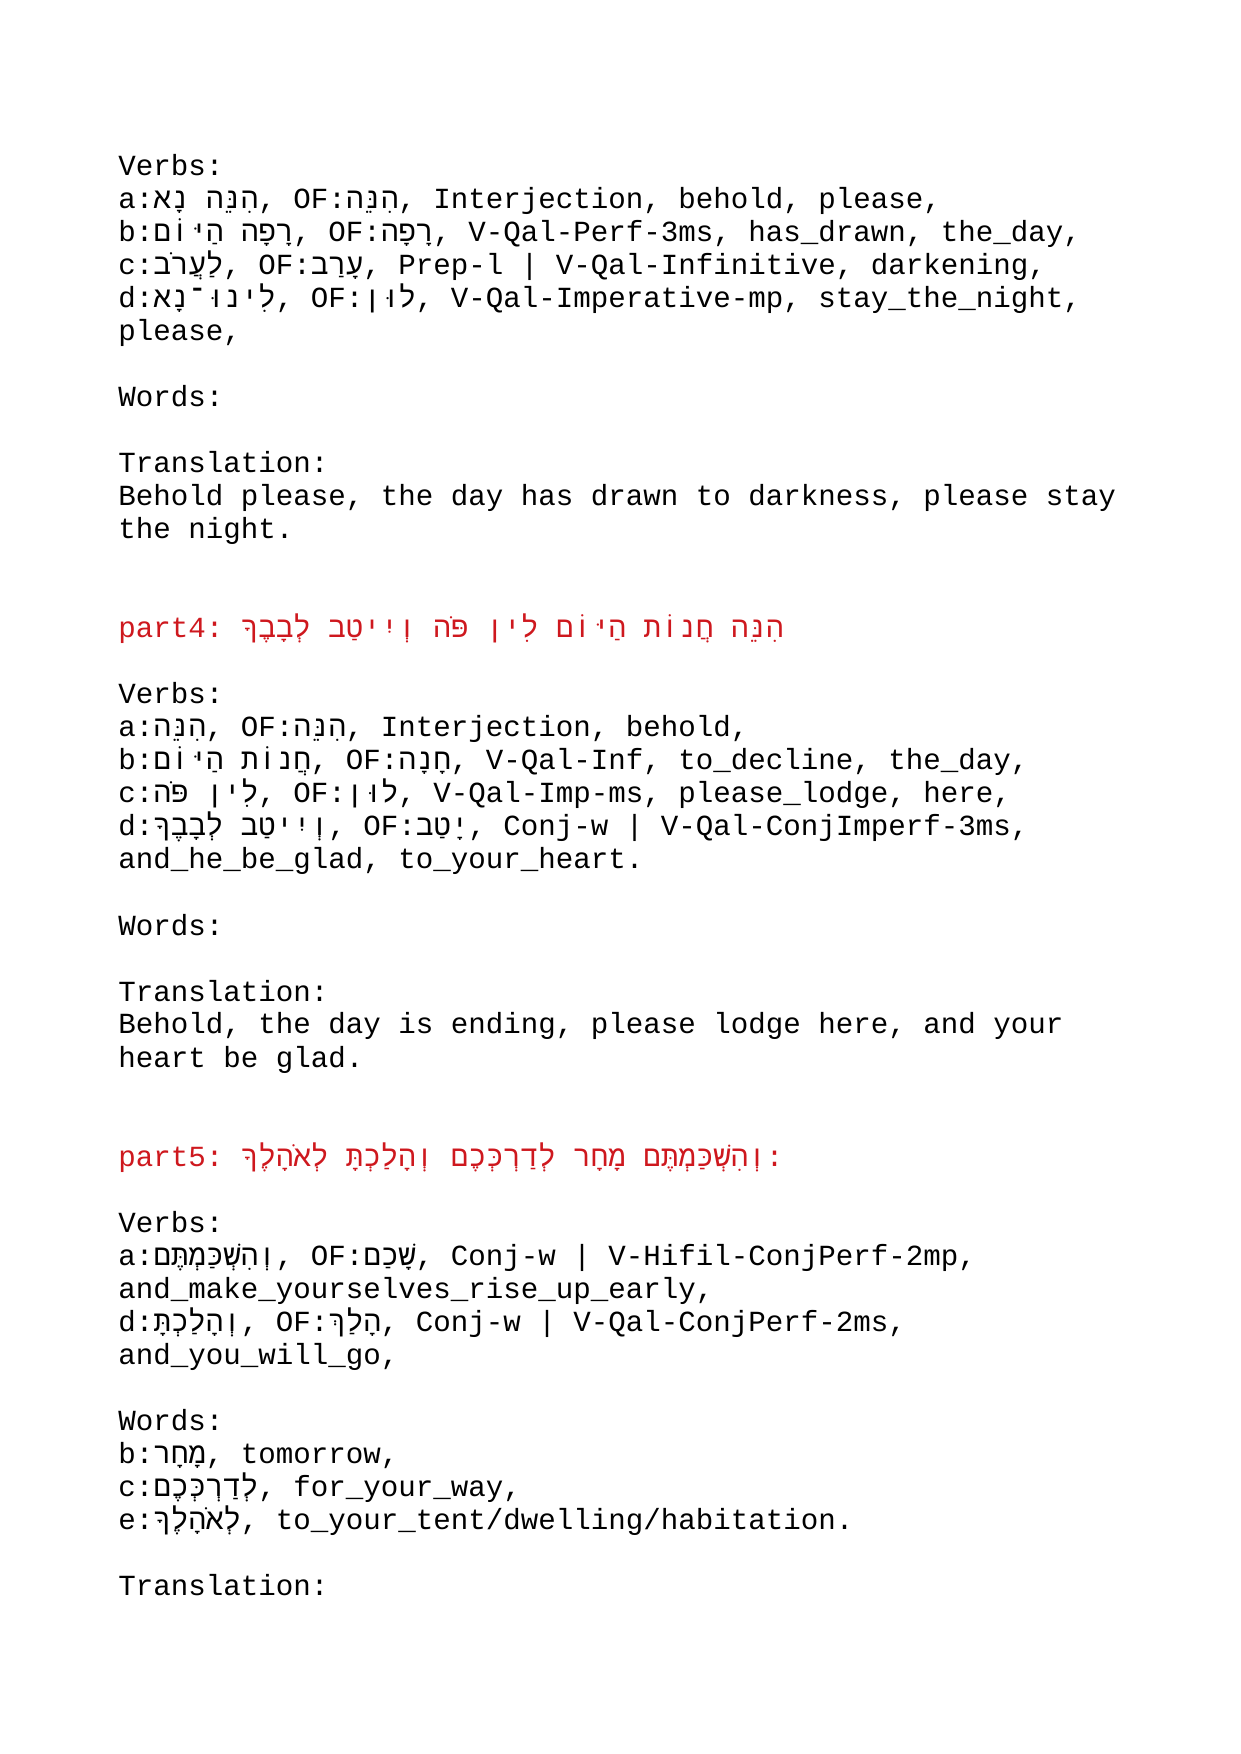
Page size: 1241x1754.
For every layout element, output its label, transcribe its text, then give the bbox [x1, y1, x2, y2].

text Words: [118, 382, 1122, 415]
text b:רָפָה הַיּוֹם, OF:רָפָה, V-Qal-Perf-3ms, has_drawn, the_day, [118, 217, 1122, 250]
text a:הִנֵּה, OF:הִנֵּה, Interjection, behold, [118, 712, 1122, 746]
text c:לַעֲרֹב, OF:עָרַב, Prep-l | V-Qal-Infinitive, darkening, [118, 250, 1122, 283]
text Translation: [118, 1571, 1122, 1604]
text a:וְהִשְׁכַּמְתֶּם, OF:שָׁכַם, Conj-w | V-Hifil-ConjPerf-2mp, and_make_yourselves_rise_up_early, [118, 1241, 1122, 1307]
text Verbs: [118, 1208, 1122, 1241]
text Verbs: [118, 679, 1122, 712]
text b:מָחָר, tomorrow, [118, 1439, 1122, 1472]
text Behold please, the day has drawn to darkness, please stay the night. [118, 481, 1122, 547]
text d:וְהָלַכְתָּ, OF:הָלַךְ, Conj-w | V-Qal-ConjPerf-2ms, and_you_will_go, [118, 1307, 1122, 1373]
text b:חֲנוֹת הַיּוֹם, OF:חָנָה, V-Qal-Inf, to_decline, the_day, [118, 746, 1122, 778]
text d:לִינוּ־נָא, OF:לוּן, V-Qal-Imperative-mp, stay_the_night, please, [118, 283, 1122, 349]
text Verbs: [118, 151, 1122, 184]
text Translation: [118, 448, 1122, 481]
text c:לִין פֹּה, OF:לוּן, V-Qal-Imp-ms, please_lodge, here, [118, 778, 1122, 812]
text Behold, the day is ending, please lodge here, and your heart be glad. [118, 1010, 1122, 1076]
text part5: וְהִשְׁכַּמְתֶּם מָחָר לְדַרְכְּכֶם וְהָלַכְתָּ לְאֹהָלֶךָ: [118, 1142, 1122, 1175]
text d:וְיִיטַב לְבָבֶךָ, OF:יָטַב, Conj-w | V-Qal-ConjImperf-3ms, and_he_be_glad, to_your_heart. [118, 812, 1122, 878]
text part4: הִנֵּה חֲנוֹת הַיּוֹם לִין פֹּה וְיִיטַב לְבָבֶךָ [118, 613, 1122, 646]
text e:לְאֹהָלֶךָ, to_your_tent/dwelling/habitation. [118, 1505, 1122, 1538]
text a:הִנֵּה נָא, OF:הִנֵּה, Interjection, behold, please, [118, 184, 1122, 217]
text c:לְדַרְכְּכֶם, for_your_way, [118, 1472, 1122, 1505]
text Words: [118, 911, 1122, 944]
text Words: [118, 1406, 1122, 1439]
text Translation: [118, 977, 1122, 1010]
